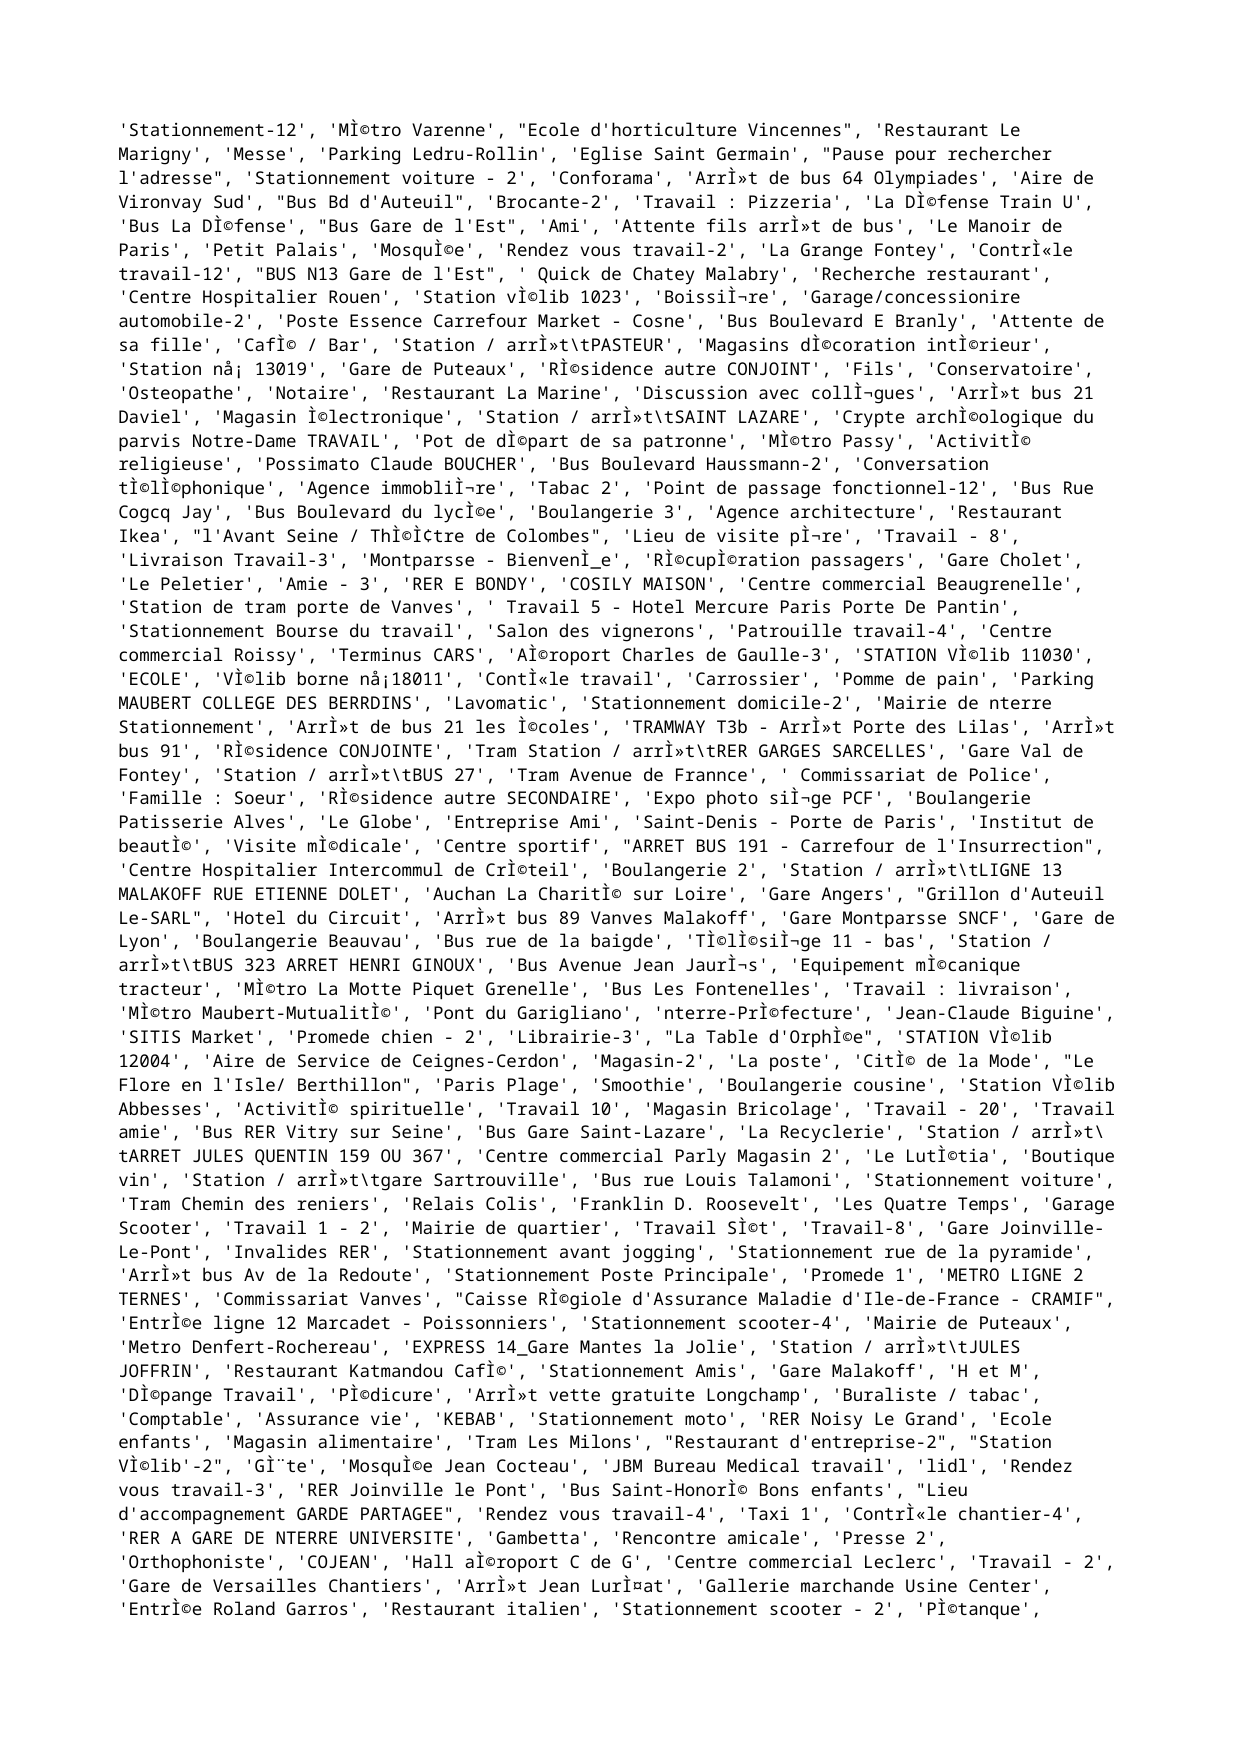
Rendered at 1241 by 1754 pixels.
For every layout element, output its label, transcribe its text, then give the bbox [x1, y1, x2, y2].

text 'Stationnement-12', 'MÌ©tro Varenne', "Ecole d'horticulture Vincennes", 'Restaurant Le Marigny', 'Messe', 'Parking Ledru-Rollin', 'Eglise Saint Germain', "Pause pour rechercher l'adresse", 'Stationnement voiture - 2', 'Conforama', 'ArrÌ»t de bus 64 Olympiades', 'Aire de Vironvay Sud', "Bus Bd d'Auteuil", 'Brocante-2', 'Travail : Pizzeria', 'La DÌ©fense Train U', 'Bus La DÌ©fense', "Bus Gare de l'Est", 'Ami', 'Attente fils arrÌ»t de bus', 'Le Manoir de Paris', 'Petit Palais', 'MosquÌ©e', 'Rendez vous travail-2', 'La Grange Fontey', 'ContrÌ«le travail-12', "BUS N13 Gare de l'Est", ' Quick de Chatey Malabry', 'Recherche restaurant', 'Centre Hospitalier Rouen', 'Station vÌ©lib 1023', 'BoissiÌ¬re', 'Garage/concessionire automobile-2', 'Poste Essence Carrefour Market - Cosne', 'Bus Boulevard E Branly', 'Attente de sa fille', 'CafÌ© / Bar', 'Station / arrÌ»t\tPASTEUR', 'Magasins dÌ©coration intÌ©rieur', 'Station nå¡ 13019', 'Gare de Puteaux', 'RÌ©sidence autre CONJOINT', 'Fils', 'Conservatoire', 'Osteopathe', 'Notaire', 'Restaurant La Marine', 'Discussion avec collÌ¬gues', 'ArrÌ»t bus 21 Daviel', 'Magasin Ì©lectronique', 'Station / arrÌ»t\tSAINT LAZARE', 'Crypte archÌ©ologique du parvis Notre-Dame TRAVAIL', 'Pot de dÌ©part de sa patronne', 'MÌ©tro Passy', 'ActivitÌ© religieuse', 'Possimato Claude BOUCHER', 'Bus Boulevard Haussmann-2', 'Conversation tÌ©lÌ©phonique', 'Agence immobliÌ¬re', 'Tabac 2', 'Point de passage fonctionnel-12', 'Bus Rue Cogcq Jay', 'Bus Boulevard du lycÌ©e', 'Boulangerie 3', 'Agence architecture', 'Restaurant Ikea', "l'Avant Seine / ThÌ©Ì¢tre de Colombes", 'Lieu de visite pÌ¬re', 'Travail - 8', 'Livraison Travail-3', 'Montparsse - BienvenÌ_e', 'RÌ©cupÌ©ration passagers', 'Gare Cholet', 'Le Peletier', 'Amie - 3', 'RER E BONDY', 'COSILY MAISON', 'Centre commercial Beaugrenelle', 'Station de tram porte de Vanves', ' Travail 5 - Hotel Mercure Paris Porte De Pantin', 'Stationnement Bourse du travail', 'Salon des vignerons', 'Patrouille travail-4', 'Centre commercial Roissy', 'Terminus CARS', 'AÌ©roport Charles de Gaulle-3', 'STATION VÌ©lib 11030', 'ECOLE', 'VÌ©lib borne nå¡18011', 'ContÌ«le travail', 'Carrossier', 'Pomme de pain', 'Parking MAUBERT COLLEGE DES BERRDINS', 'Lavomatic', 'Stationnement domicile-2', 'Mairie de nterre Stationnement', 'ArrÌ»t de bus 21 les Ì©coles', 'TRAMWAY T3b - ArrÌ»t Porte des Lilas', 'ArrÌ»t bus 91', 'RÌ©sidence CONJOINTE', 'Tram Station / arrÌ»t\tRER GARGES SARCELLES', 'Gare Val de Fontey', 'Station / arrÌ»t\tBUS 27', 'Tram Avenue de Frannce', ' Commissariat de Police', 'Famille : Soeur', 'RÌ©sidence autre SECONDAIRE', 'Expo photo siÌ¬ge PCF', 'Boulangerie Patisserie Alves', 'Le Globe', 'Entreprise Ami', 'Saint-Denis - Porte de Paris', 'Institut de beautÌ©', 'Visite mÌ©dicale', 'Centre sportif', "ARRET BUS 191 - Carrefour de l'Insurrection", 'Centre Hospitalier Intercommul de CrÌ©teil', 'Boulangerie 2', 'Station / arrÌ»t\tLIGNE 13 MALAKOFF RUE ETIENNE DOLET', 'Auchan La CharitÌ© sur Loire', 'Gare Angers', "Grillon d'Auteuil Le-SARL", 'Hotel du Circuit', 'ArrÌ»t bus 89 Vanves Malakoff', 'Gare Montparsse SNCF', 'Gare de Lyon', 'Boulangerie Beauvau', 'Bus rue de la baigde', 'TÌ©lÌ©siÌ¬ge 11 - bas', 'Station / arrÌ»t\tBUS 323 ARRET HENRI GINOUX', 'Bus Avenue Jean JaurÌ¬s', 'Equipement mÌ©canique tracteur', 'MÌ©tro La Motte Piquet Grenelle', 'Bus Les Fontenelles', 'Travail : livraison', 'MÌ©tro Maubert-MutualitÌ©', 'Pont du Garigliano', 'nterre-PrÌ©fecture', 'Jean-Claude Biguine', 'SITIS Market', 'Promede chien - 2', 'Librairie-3', "La Table d'OrphÌ©e", 'STATION VÌ©lib 12004', 'Aire de Service de Ceignes-Cerdon', 'Magasin-2', 'La poste', 'CitÌ© de la Mode', "Le Flore en l'Isle/ Berthillon", 'Paris Plage', 'Smoothie', 'Boulangerie cousine', 'Station VÌ©lib Abbesses', 'ActivitÌ© spirituelle', 'Travail 10', 'Magasin Bricolage', 'Travail - 20', 'Travail amie', 'Bus RER Vitry sur Seine', 'Bus Gare Saint-Lazare', 'La Recyclerie', 'Station / arrÌ»t\tARRET JULES QUENTIN 159 OU 367', 'Centre commercial Parly Magasin 2', 'Le LutÌ©tia', 'Boutique vin', 'Station / arrÌ»t\tgare Sartrouville', 'Bus rue Louis Talamoni', 'Stationnement voiture', 'Tram Chemin des reniers', 'Relais Colis', 'Franklin D. Roosevelt', 'Les Quatre Temps', 'Garage Scooter', 'Travail 1 - 2', 'Mairie de quartier', 'Travail SÌ©t', 'Travail-8', 'Gare Joinville-Le-Pont', 'Invalides RER', 'Stationnement avant jogging', 'Stationnement rue de la pyramide', 'ArrÌ»t bus Av de la Redoute', 'Stationnement Poste Principale', 'Promede 1', 'METRO LIGNE 2 TERNES', 'Commissariat Vanves', "Caisse RÌ©giole d'Assurance Maladie d'Ile-de-France - CRAMIF", 'EntrÌ©e ligne 12 Marcadet - Poissonniers', 'Stationnement scooter-4', 'Mairie de Puteaux', 'Metro Denfert-Rochereau', 'EXPRESS 14_Gare Mantes la Jolie', 'Station / arrÌ»t\tJULES JOFFRIN', 'Restaurant Katmandou CafÌ©', 'Stationnement Amis', 'Gare Malakoff', 'H et M', 'DÌ©pange Travail', 'PÌ©dicure', 'ArrÌ»t vette gratuite Longchamp', 'Buraliste / tabac', 'Comptable', 'Assurance vie', 'KEBAB', 'Stationnement moto', 'RER Noisy Le Grand', 'Ecole enfants', 'Magasin alimentaire', 'Tram Les Milons', "Restaurant d'entreprise-2", "Station VÌ©lib'-2", 'GÌ¨te', 'MosquÌ©e Jean Cocteau', 'JBM Bureau Medical travail', 'lidl', 'Rendez vous travail-3', 'RER Joinville le Pont', 'Bus Saint-HonorÌ© Bons enfants', "Lieu d'accompagnement GARDE PARTAGEE", 'Rendez vous travail-4', 'Taxi 1', 'ContrÌ«le chantier-4', 'RER A GARE DE NTERRE UNIVERSITE', 'Gambetta', 'Rencontre amicale', 'Presse 2', 'Orthophoniste', 'COJEAN', 'Hall aÌ©roport C de G', 'Centre commercial Leclerc', 'Travail - 2', 'Gare de Versailles Chantiers', 'ArrÌ»t Jean LurÌ¤at', 'Gallerie marchande Usine Center', 'EntrÌ©e Roland Garros', 'Restaurant italien', 'Stationnement scooter - 2', 'PÌ©tanque', [118, 118, 1122, 1621]
